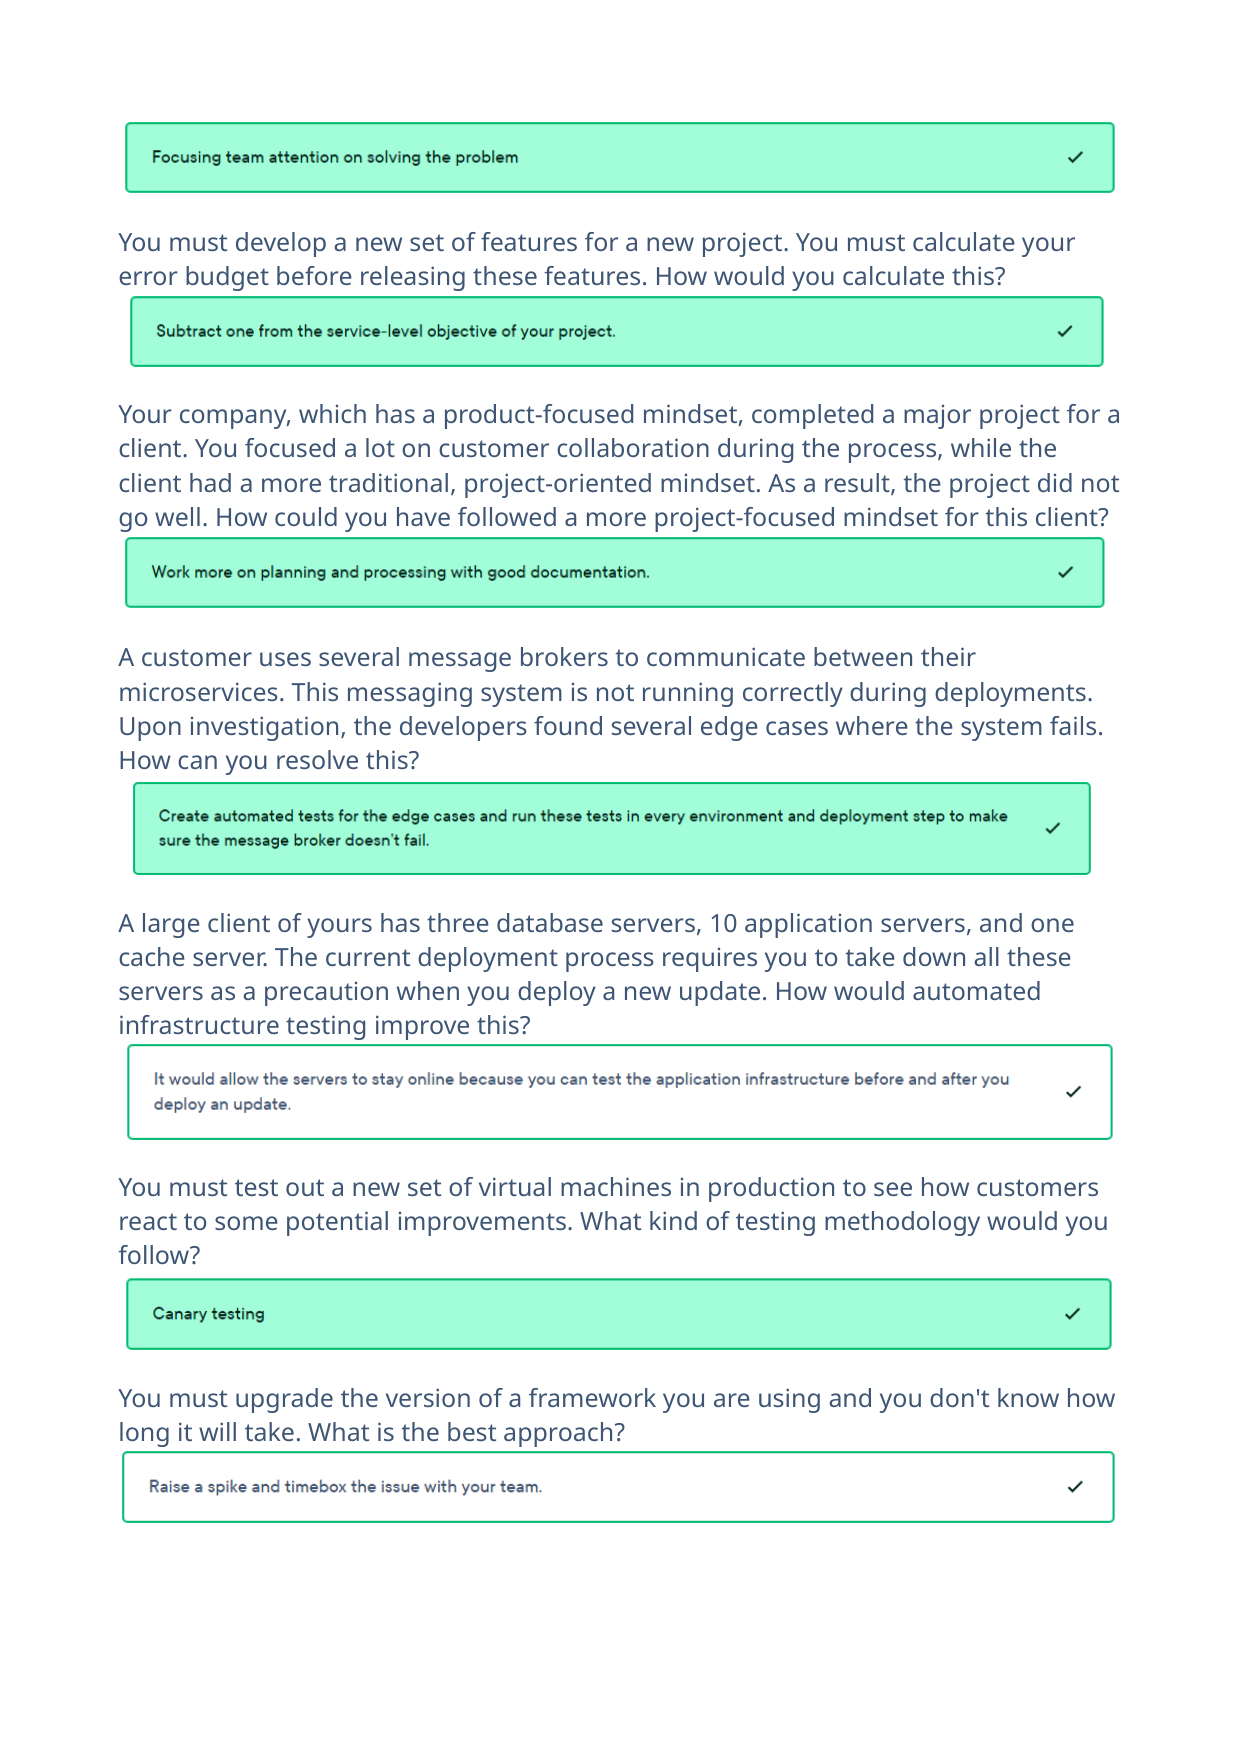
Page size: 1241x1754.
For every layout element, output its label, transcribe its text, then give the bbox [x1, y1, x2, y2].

picture [118, 776, 1123, 877]
text A large client of yours has three database servers, 10 application servers, and one cache server. The current deployment process requires you to take down all these servers as a precaution when you deploy a new update. How would automated infrastructure testing improve this? [118, 877, 1122, 1041]
picture [118, 1271, 1123, 1352]
picture [118, 1041, 1123, 1141]
text Your company, which has a product-focused mindset, completed a major project for a client. You focused a lot on customer collaboration during the process, while the client had a more traditional, project-oriented mindset. As a result, the project did not go well. How could you have followed a more project-focused mindset for this client? [118, 369, 1122, 533]
picture [118, 1448, 1123, 1524]
text You must test out a new set of virtual machines in production to see how customers react to some potential improvements. What kind of testing methodology would you follow? [118, 1141, 1122, 1271]
picture [118, 533, 1123, 612]
picture [118, 292, 1123, 369]
text [118, 1524, 1122, 1581]
picture [118, 118, 1123, 196]
text A customer uses several message brokers to communicate between their microservices. This messaging system is not running correctly during deployments. Upon investigation, the developers found several edge cases where the system fails. How can you resolve this? [118, 612, 1122, 776]
text You must develop a new set of features for a new project. You must calculate your error budget before releasing these features. How would you calculate this? [118, 196, 1122, 292]
text You must upgrade the version of a framework you are using and you don't know how long it will take. What is the best approach? [118, 1352, 1122, 1448]
